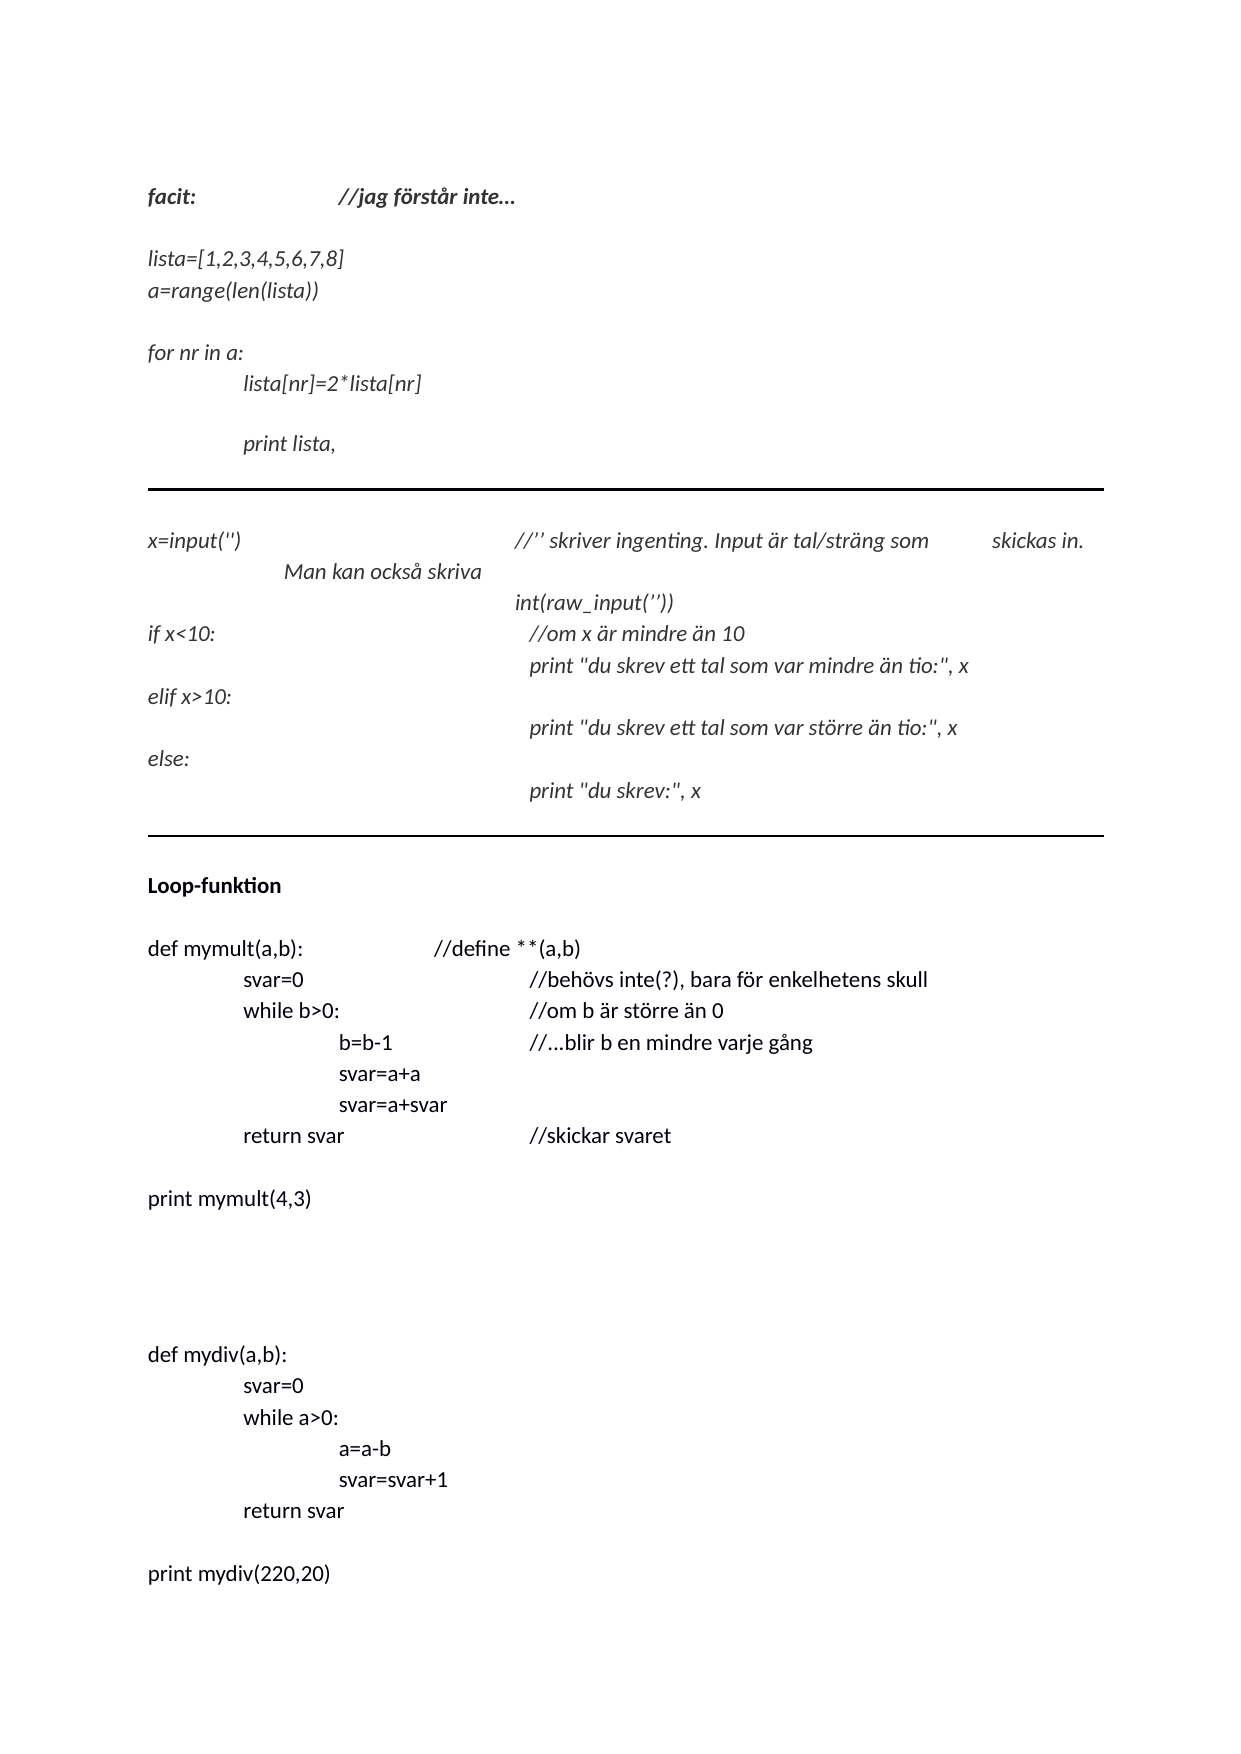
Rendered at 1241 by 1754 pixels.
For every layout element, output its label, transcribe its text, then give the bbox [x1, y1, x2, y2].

text lista=[1,2,3,4,5,6,7,8] [148, 241, 1104, 273]
text svar=0 [148, 1368, 1104, 1399]
text while b>0: //om b är större än 0 [148, 993, 1104, 1024]
text print "du skrev:", x [148, 772, 1104, 804]
text if x<10: //om x är mindre än 10 [148, 616, 1104, 647]
text int(raw_input(’’)) [148, 585, 1104, 616]
text x=input('') //’’ skriver ingenting. Input är tal/sträng som skickas in. Man kan också skriva [148, 522, 1104, 585]
text a=range(len(lista)) [148, 273, 1104, 304]
text while a>0: [148, 1399, 1104, 1431]
text print mydiv(220,20) [148, 1556, 1104, 1587]
text svar=a+svar [148, 1087, 1104, 1118]
text return svar //skickar svaret [148, 1118, 1104, 1149]
text return svar [148, 1493, 1104, 1524]
text Loop-funktion [148, 868, 1104, 899]
text svar=a+a [148, 1056, 1104, 1087]
text b=b-1 //...blir b en mindre varje gång [148, 1024, 1104, 1056]
text print mymult(4,3) [148, 1181, 1104, 1212]
text a=a-b [148, 1431, 1104, 1462]
text def mymult(a,b): //define **(a,b) [148, 931, 1104, 962]
text print lista, [148, 426, 1104, 457]
text print "du skrev ett tal som var mindre än tio:", x [148, 647, 1104, 679]
text svar=svar+1 [148, 1462, 1104, 1493]
text for nr in a: [148, 335, 1104, 366]
text lista[nr]=2*lista[nr] [148, 366, 1104, 398]
text svar=0 //behövs inte(?), bara för enkelhetens skull [148, 962, 1104, 993]
text else: [148, 741, 1104, 772]
text def mydiv(a,b): [148, 1337, 1104, 1368]
text elif x>10: [148, 679, 1104, 710]
text print "du skrev ett tal som var större än tio:", x [148, 710, 1104, 741]
text facit: //jag förstår inte… [148, 179, 1104, 210]
